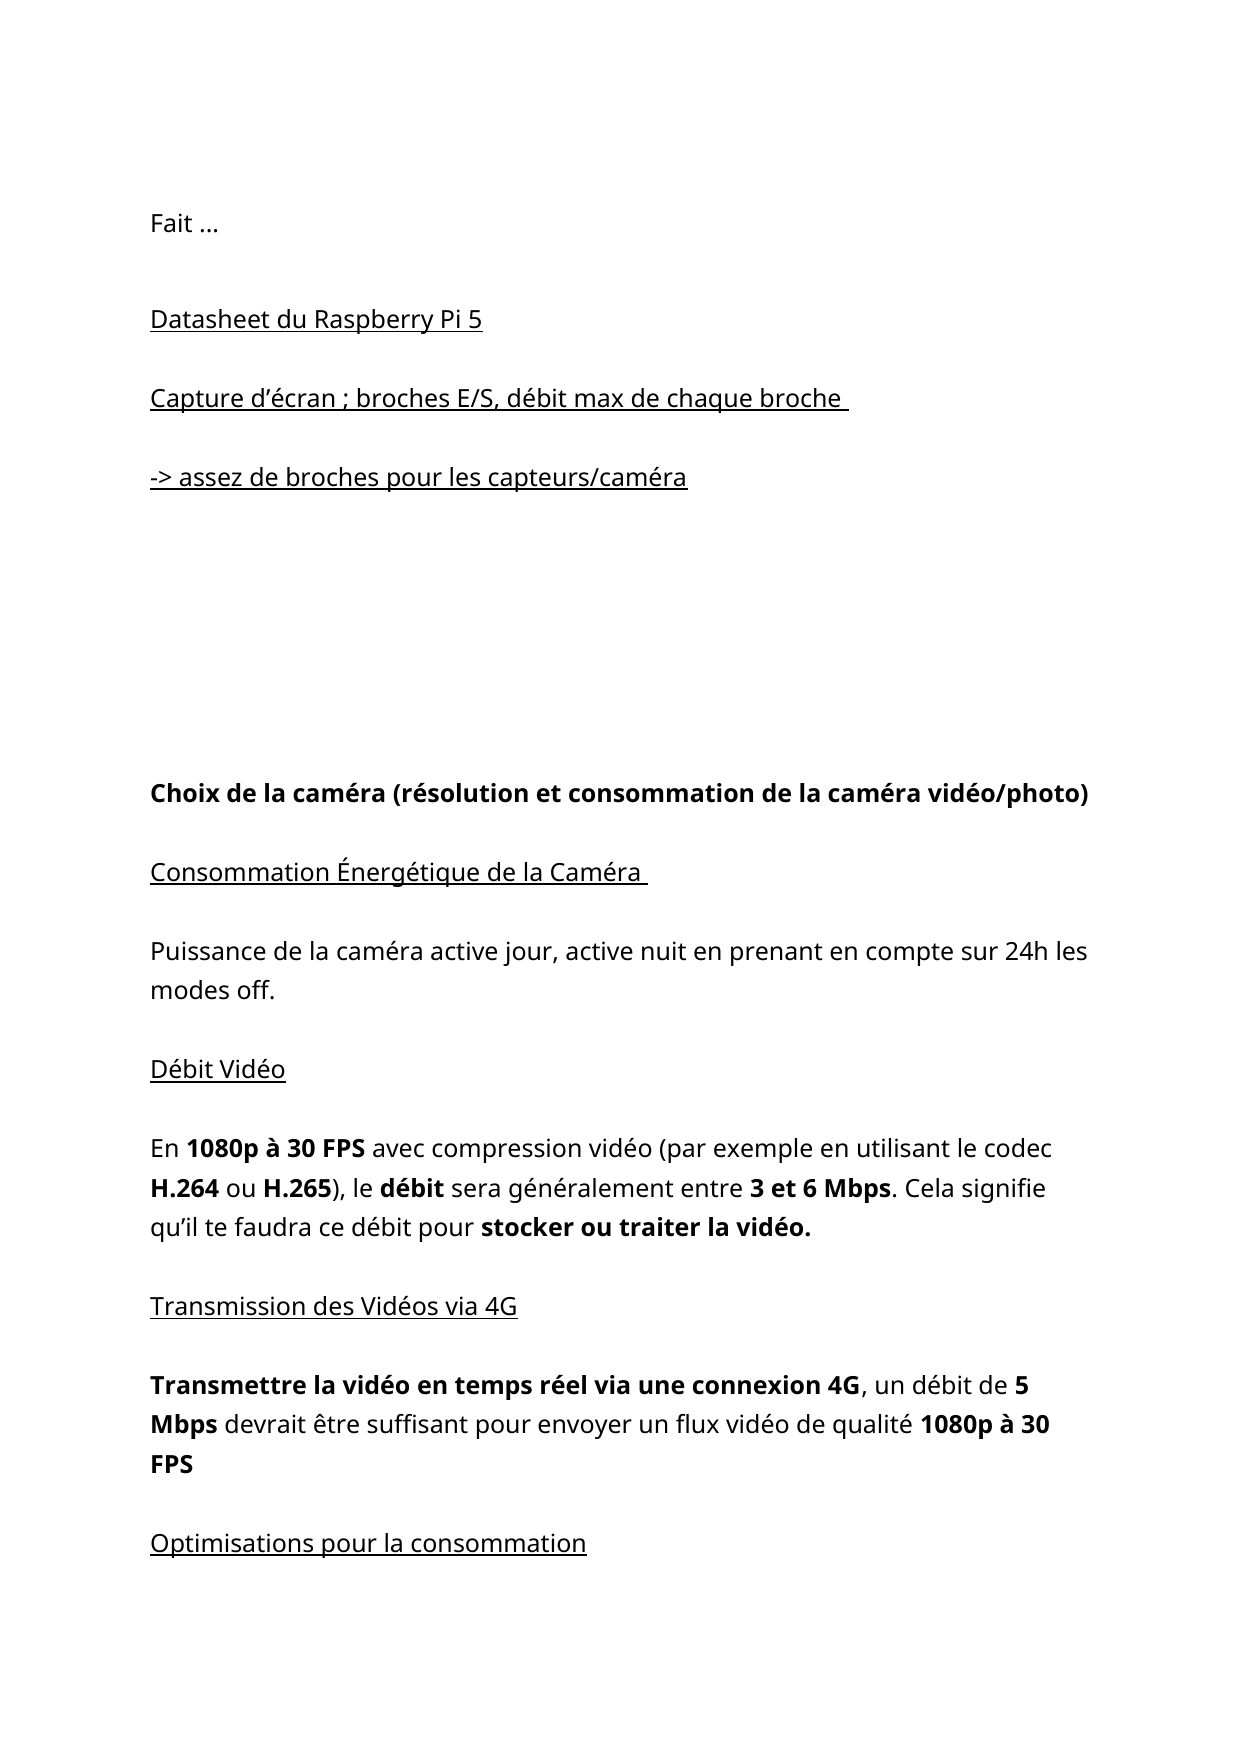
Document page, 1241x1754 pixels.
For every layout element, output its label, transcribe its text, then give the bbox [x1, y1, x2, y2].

text Transmettre la vidéo en temps réel via une connexion 4G, un débit de 5 Mbps devrait être suffisant pour envoyer un flux vidéo de qualité 1080p à 30 FPS [150, 1368, 1090, 1481]
text Capture d’écran ; broches E/S, débit max de chaque broche [150, 381, 1090, 415]
text Datasheet du Raspberry Pi 5 [150, 302, 1090, 336]
text Débit Vidéo [150, 1052, 1090, 1086]
text Optimisations pour la consommation [150, 1526, 1090, 1560]
text Transmission des Vidéos via 4G [150, 1289, 1090, 1323]
text Consommation Énergétique de la Caméra [150, 854, 1090, 888]
text Fait ... [150, 206, 1090, 240]
text Puissance de la caméra active jour, active nuit en prenant en compte sur 24h les modes off. [150, 933, 1090, 1007]
text En 1080p à 30 FPS avec compression vidéo (par exemple en utilisant le codec H.264 ou H.265), le débit sera généralement entre 3 et 6 Mbps. Cela signifie qu’il te faudra ce débit pour stocker ou traiter la vidéo. [150, 1131, 1090, 1244]
text -> assez de broches pour les capteurs/caméra [150, 460, 1090, 494]
text Choix de la caméra (résolution et consommation de la caméra vidéo/photo) [150, 776, 1090, 809]
